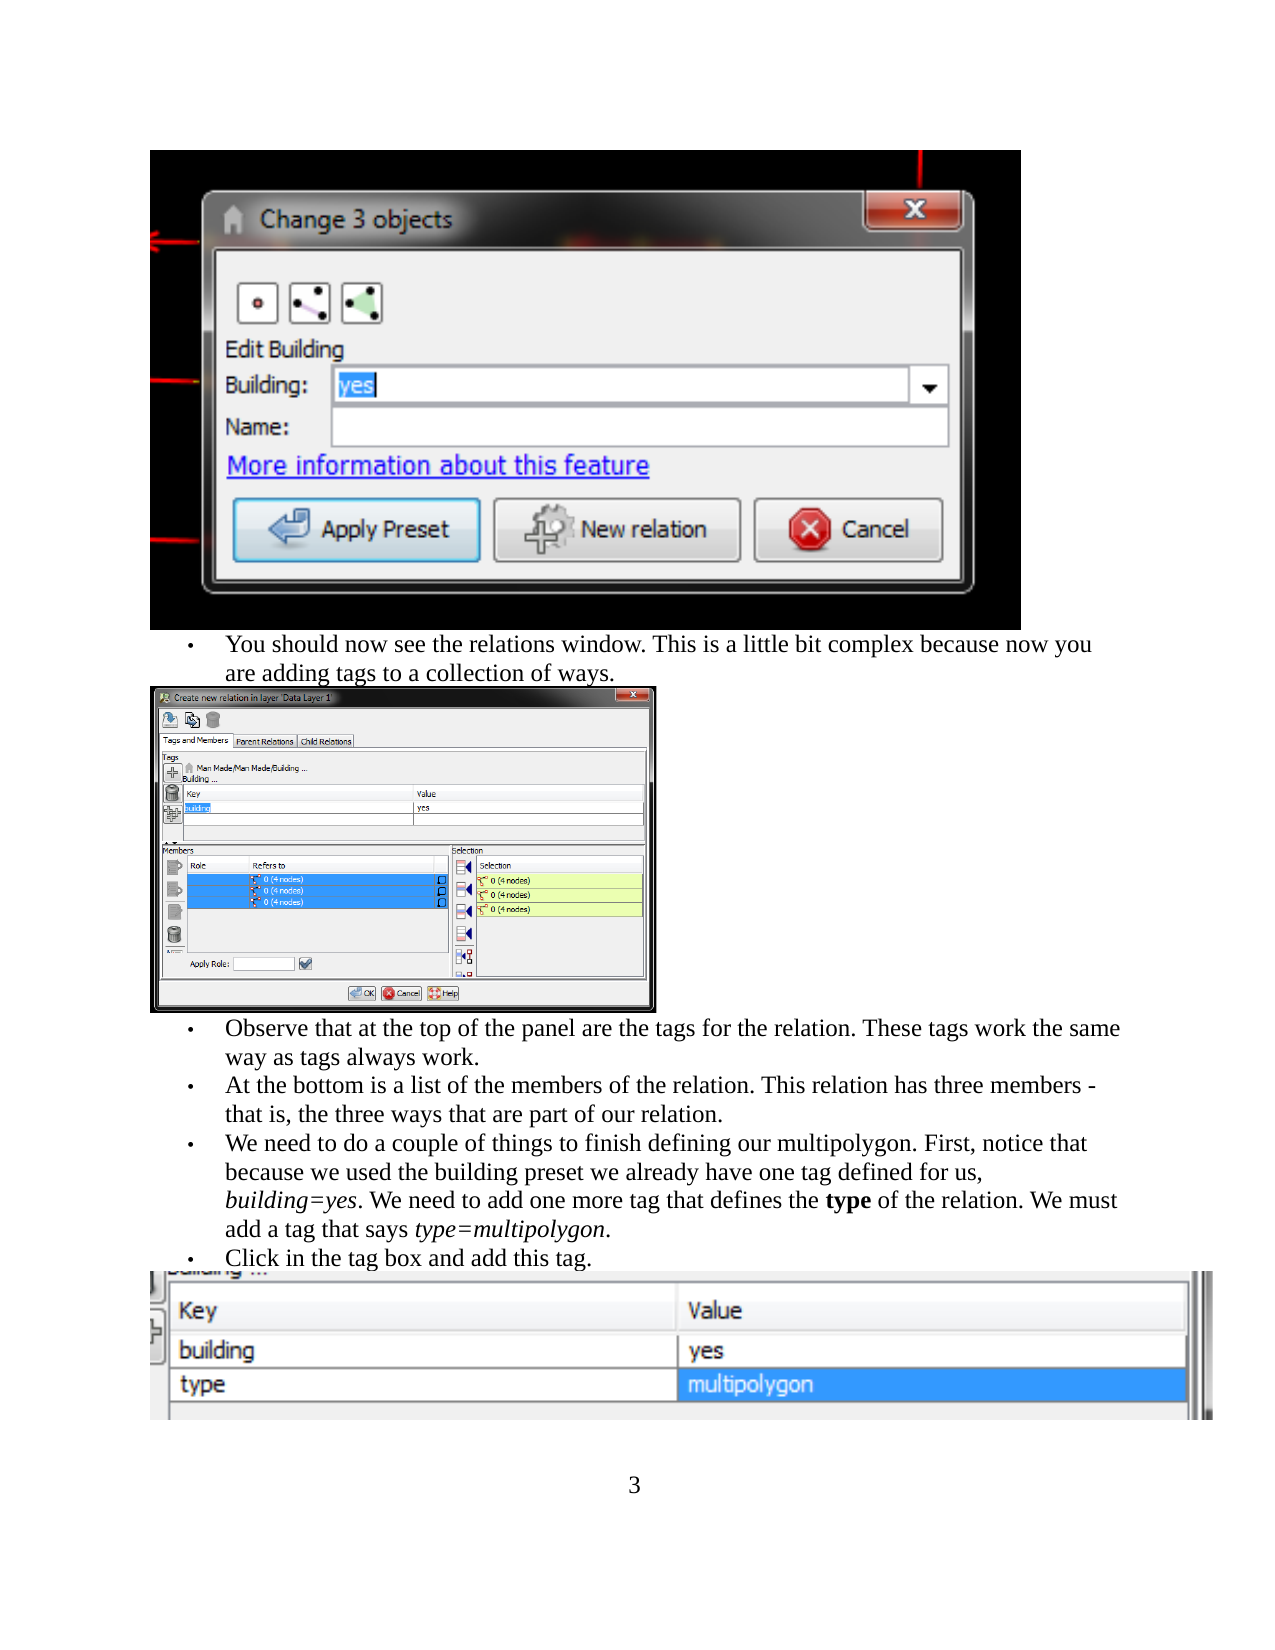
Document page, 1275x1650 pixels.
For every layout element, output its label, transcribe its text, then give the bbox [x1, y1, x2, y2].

picture [150, 1271, 1213, 1420]
picture [150, 686, 657, 1013]
list You should now see the relations window. This is a little bit complex because now you are adding tags to a collection of ways. [187, 629, 1125, 687]
list Click in the tag box and add this tag. [187, 1243, 1125, 1271]
list At the bottom is a list of the members of the relation. This relation has three members - that is, the three ways that are part of our relation. [187, 1070, 1125, 1128]
list Observe that at the top of the panel are the tags for the relation. These tags work the same way as tags always work. [187, 1013, 1125, 1070]
picture [150, 150, 1021, 630]
list We need to do a couple of things to finish defining our multipolygon. First, notice that because we used the building preset we already have one tag defined for us, building=yes. We need to add one more tag that defines the type of the relation. We must add a tag that says type=multipolygon. [187, 1128, 1125, 1243]
